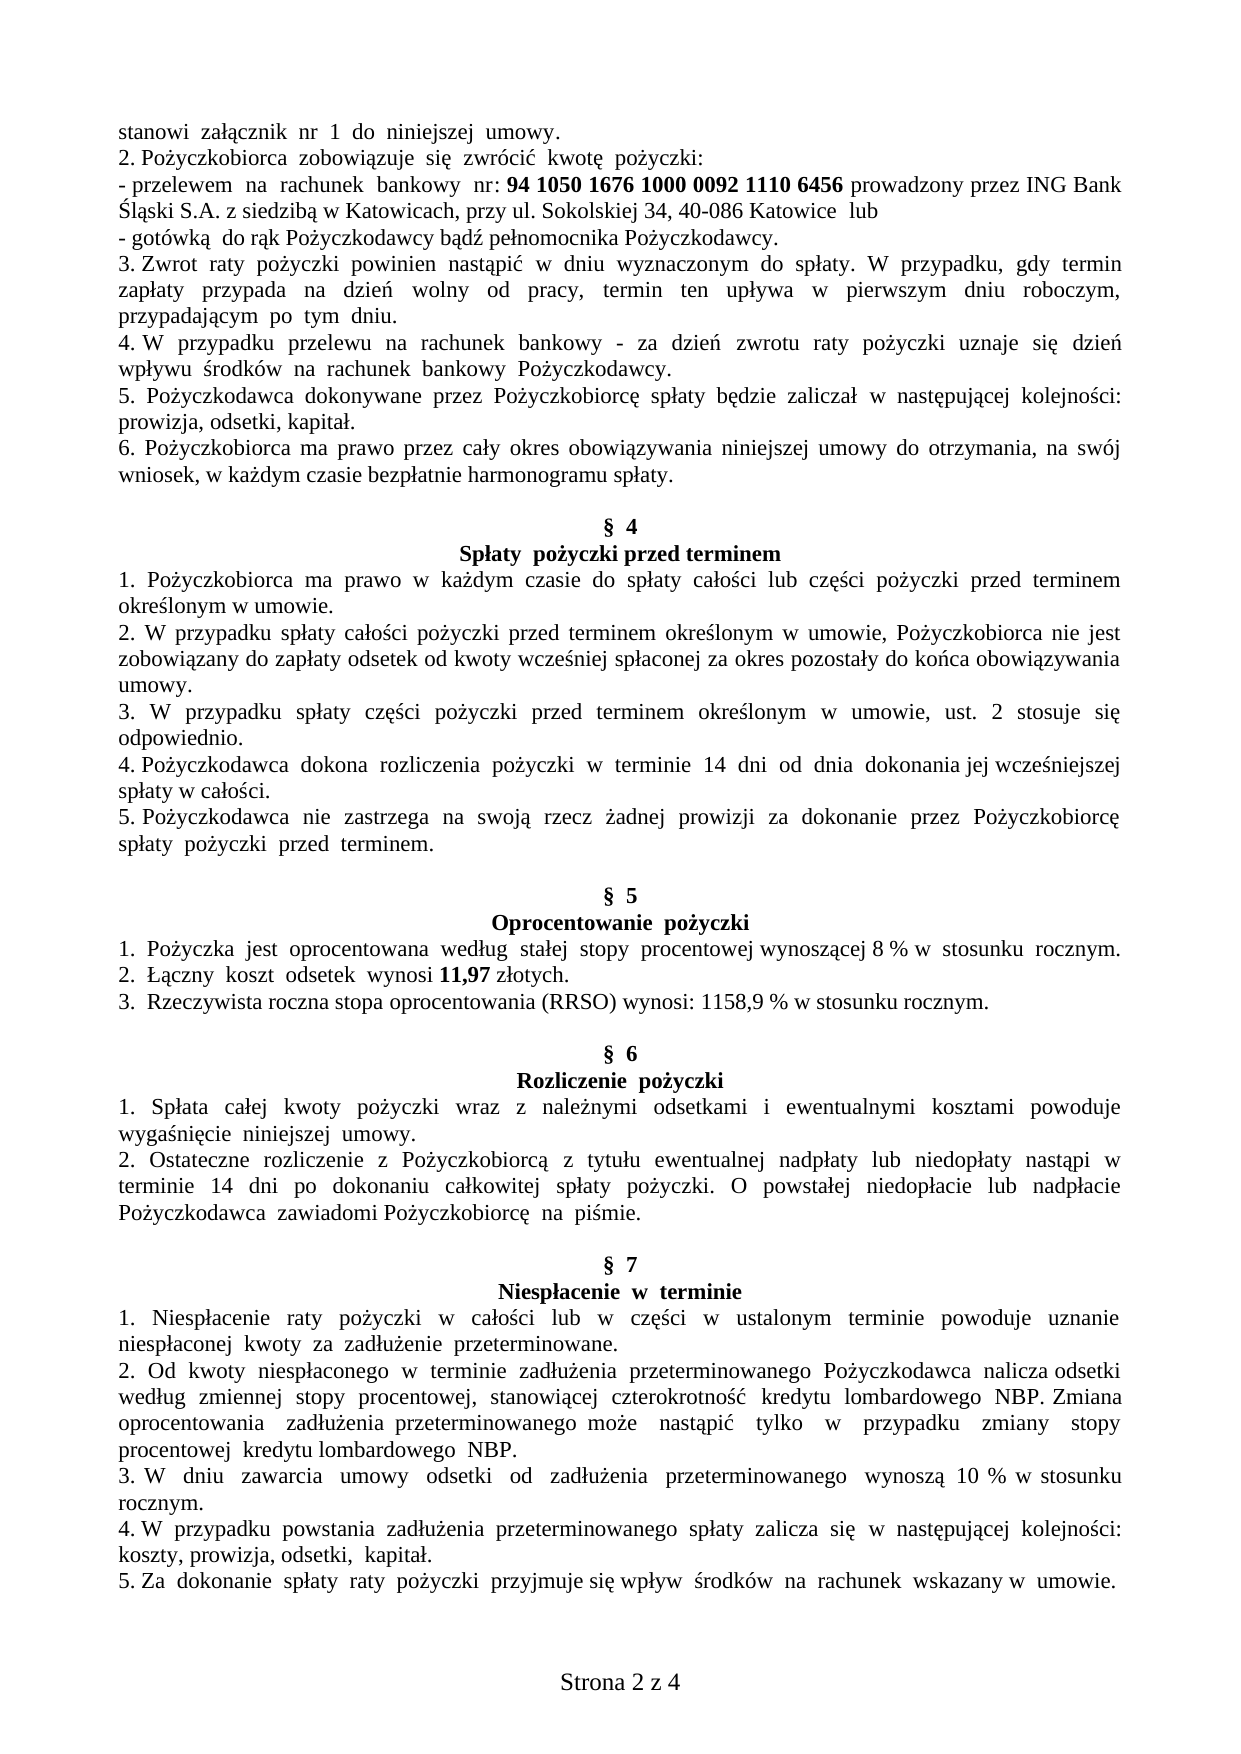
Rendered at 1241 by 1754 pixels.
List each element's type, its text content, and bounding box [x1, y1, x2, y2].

text - gotówką do rąk Pożyczkodawcy bądź pełnomocnika Pożyczkodawcy. [118, 223, 1122, 250]
text 3. Zwrot raty pożyczki powinien nastąpić w dniu wyznaczonym do spłaty. W przypadku, gdy termin zapłaty przypada na dzień wolny od pracy, termin ten upływa w pierwszym dniu roboczym, przypadającym po tym dniu. [118, 250, 1122, 329]
text 3. W przypadku spłaty części pożyczki przed terminem określonym w umowie, ust. 2 stosuje się odpowiednio. [118, 698, 1122, 751]
text 6. Pożyczkobiorca ma prawo przez cały okres obowiązywania niniejszej umowy do otrzymania, na swój wniosek, w każdym czasie bezpłatnie harmonogramu spłaty. [118, 434, 1122, 487]
text 4. W przypadku przelewu na rachunek bankowy - za dzień zwrotu raty pożyczki uznaje się dzień wpływu środków na rachunek bankowy Pożyczkodawcy. [118, 329, 1122, 382]
text 5. Pożyczkodawca dokonywane przez Pożyczkobiorcę spłaty będzie zaliczał w następującej kolejności: prowizja, odsetki, kapitał. [118, 382, 1122, 434]
text 5. Za dokonanie spłaty raty pożyczki przyjmuje się wpływ środków na rachunek wskazany w umowie. [118, 1568, 1122, 1594]
text Spłaty pożyczki przed terminem [118, 540, 1122, 566]
text Niespłacenie w terminie [118, 1278, 1122, 1304]
text § 6 [118, 1041, 1122, 1067]
text 1. Niespłacenie raty pożyczki w całości lub w części w ustalonym terminie powoduje uznanie niespłaconej kwoty za zadłużenie przeterminowane. [118, 1304, 1122, 1357]
text 1. Spłata całej kwoty pożyczki wraz z należnymi odsetkami i ewentualnymi kosztami powoduje wygaśnięcie niniejszej umowy. [118, 1093, 1122, 1146]
text 4. Pożyczkodawca dokona rozliczenia pożyczki w terminie 14 dni od dnia dokonania jej wcześniejszej spłaty w całości. [118, 751, 1122, 803]
text 5. Pożyczkodawca nie zastrzega na swoją rzecz żadnej prowizji za dokonanie przez Pożyczkobiorcę spłaty pożyczki przed terminem. [118, 803, 1122, 856]
text - przelewem na rachunek bankowy nr: 94 1050 1676 1000 0092 1110 6456 prowadzony przez ING Bank Śląski S.A. z siedzibą w Katowicach, przy ul. Sokolskiej 34, 40-086 Katowice lub [118, 171, 1122, 223]
text 1. Pożyczka jest oprocentowana według stałej stopy procentowej wynoszącej 8 % w stosunku rocznym. [118, 935, 1122, 961]
text § 5 [118, 882, 1122, 909]
text 2. W przypadku spłaty całości pożyczki przed terminem określonym w umowie, Pożyczkobiorca nie jest zobowiązany do zapłaty odsetek od kwoty wcześniej spłaconej za okres pozostały do końca obowiązywania umowy. [118, 619, 1122, 698]
text 3. Rzeczywista roczna stopa oprocentowania (RRSO) wynosi: 1158,9 % w stosunku rocznym. [118, 988, 1122, 1014]
text 2. Od kwoty niespłaconego w terminie zadłużenia przeterminowanego Pożyczkodawca nalicza odsetki według zmiennej stopy procentowej, stanowiącej czterokrotność kredytu lombardowego NBP. Zmiana oprocentowania zadłużenia przeterminowanego może nastąpić tylko w przypadku zmiany stopy procentowej kredytu lombardowego NBP. [118, 1357, 1122, 1462]
text 1. Pożyczkobiorca ma prawo w każdym czasie do spłaty całości lub części pożyczki przed terminem określonym w umowie. [118, 566, 1122, 619]
text 4. W przypadku powstania zadłużenia przeterminowanego spłaty zalicza się w następującej kolejności: koszty, prowizja, odsetki, kapitał. [118, 1515, 1122, 1568]
text Oprocentowanie pożyczki [118, 909, 1122, 935]
text 2. Pożyczkobiorca zobowiązuje się zwrócić kwotę pożyczki: [118, 144, 1122, 171]
text Rozliczenie pożyczki [118, 1067, 1122, 1093]
text § 7 [118, 1251, 1122, 1278]
text 2. Łączny koszt odsetek wynosi 11,97 złotych. [118, 961, 1122, 988]
text stanowi załącznik nr 1 do niniejszej umowy. [118, 118, 1122, 144]
text § 4 [118, 513, 1122, 540]
text 2. Ostateczne rozliczenie z Pożyczkobiorcą z tytułu ewentualnej nadpłaty lub niedopłaty nastąpi w terminie 14 dni po dokonaniu całkowitej spłaty pożyczki. O powstałej niedopłacie lub nadpłacie Pożyczkodawca zawiadomi Pożyczkobiorcę na piśmie. [118, 1146, 1122, 1225]
text 3. W dniu zawarcia umowy odsetki od zadłużenia przeterminowanego wynoszą 10 % w stosunku rocznym. [118, 1462, 1122, 1515]
